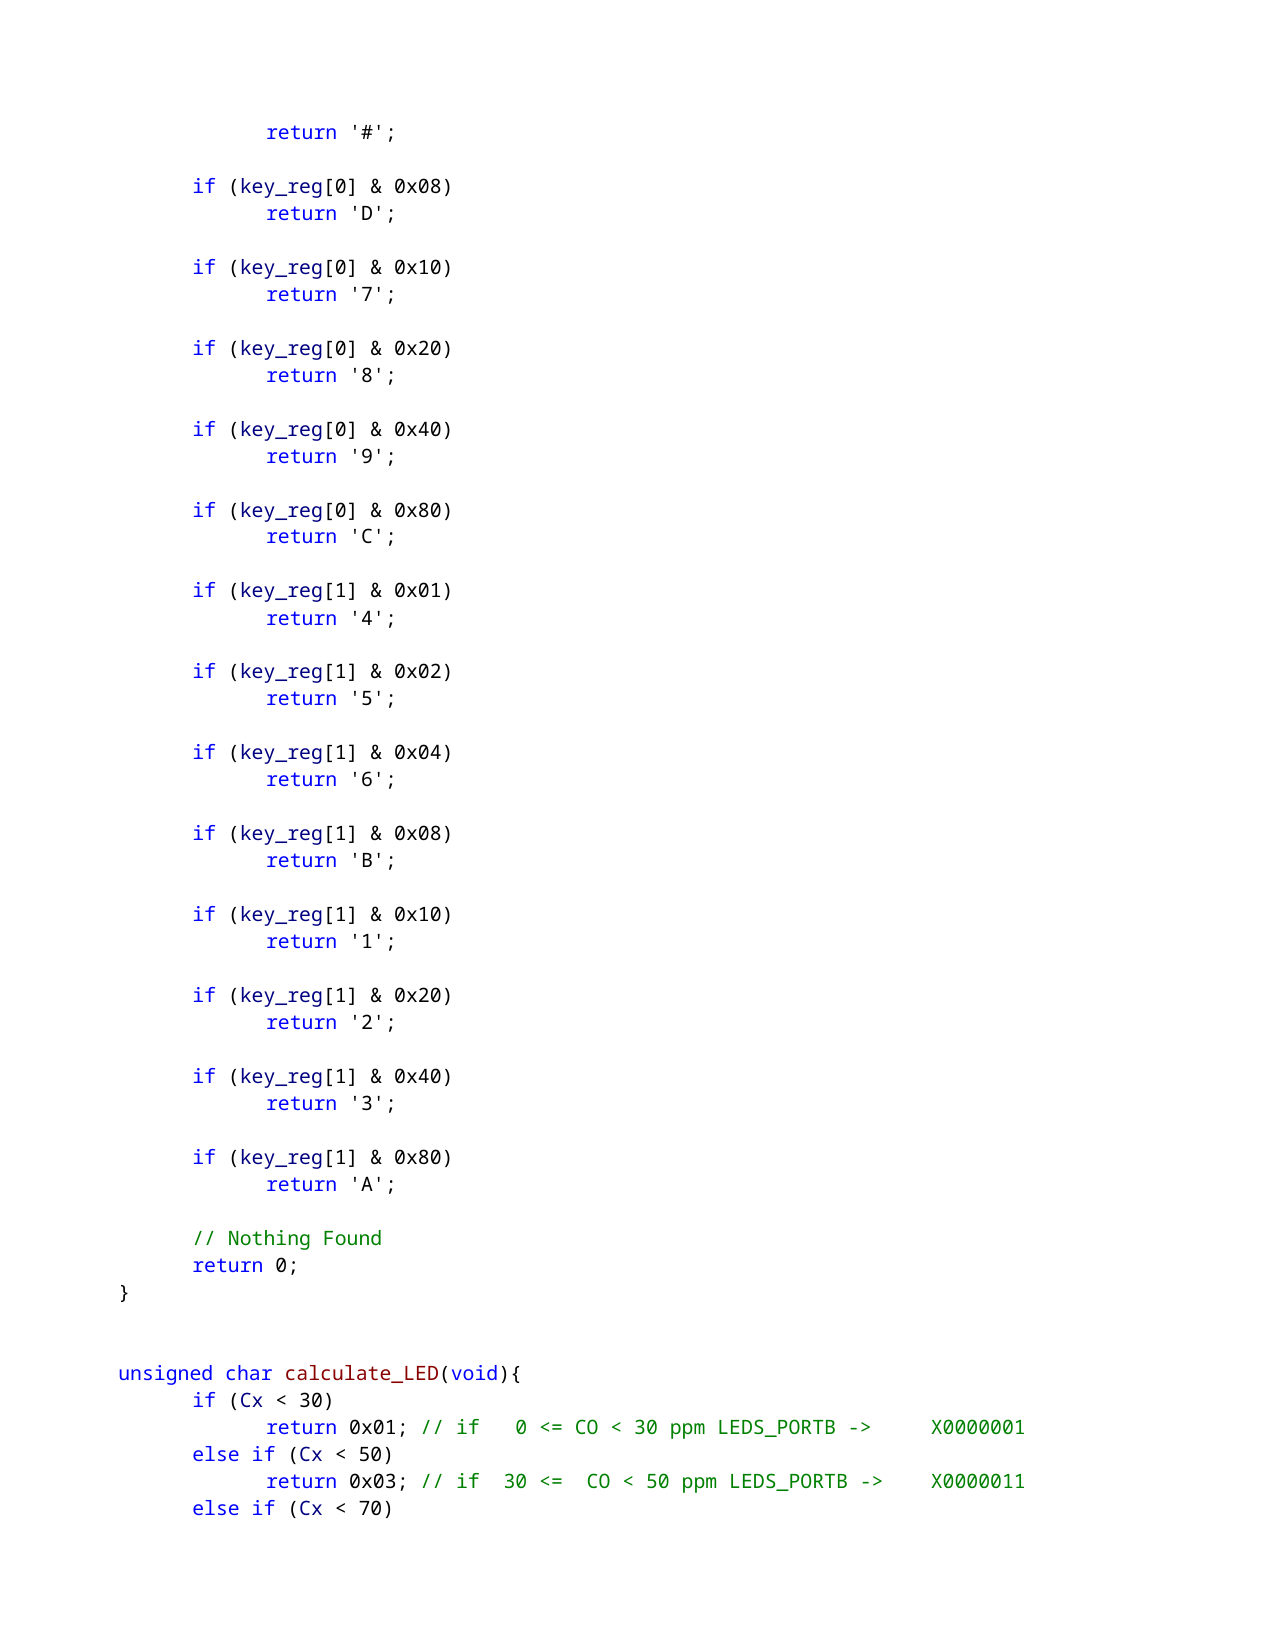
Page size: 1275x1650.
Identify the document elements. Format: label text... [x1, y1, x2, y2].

text if (key_reg[0] & 0x10) [118, 253, 1157, 280]
text } [118, 1278, 1157, 1305]
text if (key_reg[1] & 0x01) [118, 577, 1157, 604]
text return 'A'; [118, 1170, 1157, 1197]
text return '3'; [118, 1089, 1157, 1116]
text unsigned char calculate_LED(void){ [118, 1359, 1157, 1386]
text if (key_reg[1] & 0x10) [118, 901, 1157, 927]
text if (key_reg[1] & 0x04) [118, 739, 1157, 766]
text else if (Cx < 50) [118, 1440, 1157, 1467]
text return '#'; [118, 118, 1157, 145]
text if (key_reg[0] & 0x08) [118, 172, 1157, 199]
text return '1'; [118, 927, 1157, 954]
text return 'C'; [118, 523, 1157, 550]
text return '6'; [118, 766, 1157, 793]
text if (key_reg[0] & 0x40) [118, 415, 1157, 442]
text return '5'; [118, 685, 1157, 712]
text else if (Cx < 70) [118, 1494, 1157, 1521]
text if (key_reg[1] & 0x02) [118, 658, 1157, 685]
text if (key_reg[0] & 0x20) [118, 334, 1157, 361]
text return '8'; [118, 361, 1157, 388]
text return '4'; [118, 604, 1157, 631]
text // Nothing Found [118, 1224, 1157, 1251]
text return '7'; [118, 280, 1157, 307]
text return '9'; [118, 442, 1157, 469]
text if (key_reg[1] & 0x20) [118, 981, 1157, 1008]
text return 'D'; [118, 199, 1157, 226]
text if (key_reg[1] & 0x08) [118, 819, 1157, 847]
text if (key_reg[1] & 0x80) [118, 1143, 1157, 1170]
text return '2'; [118, 1008, 1157, 1035]
text if (key_reg[0] & 0x80) [118, 496, 1157, 523]
text return 0; [118, 1251, 1157, 1278]
text return 'B'; [118, 847, 1157, 873]
text if (Cx < 30) [118, 1386, 1157, 1413]
text if (key_reg[1] & 0x40) [118, 1062, 1157, 1089]
text return 0x03; // if 30 <= CO < 50 ppm LEDS_PORTB -> X0000011 [118, 1467, 1157, 1494]
text return 0x01; // if 0 <= CO < 30 ppm LEDS_PORTB -> X0000001 [118, 1413, 1157, 1440]
